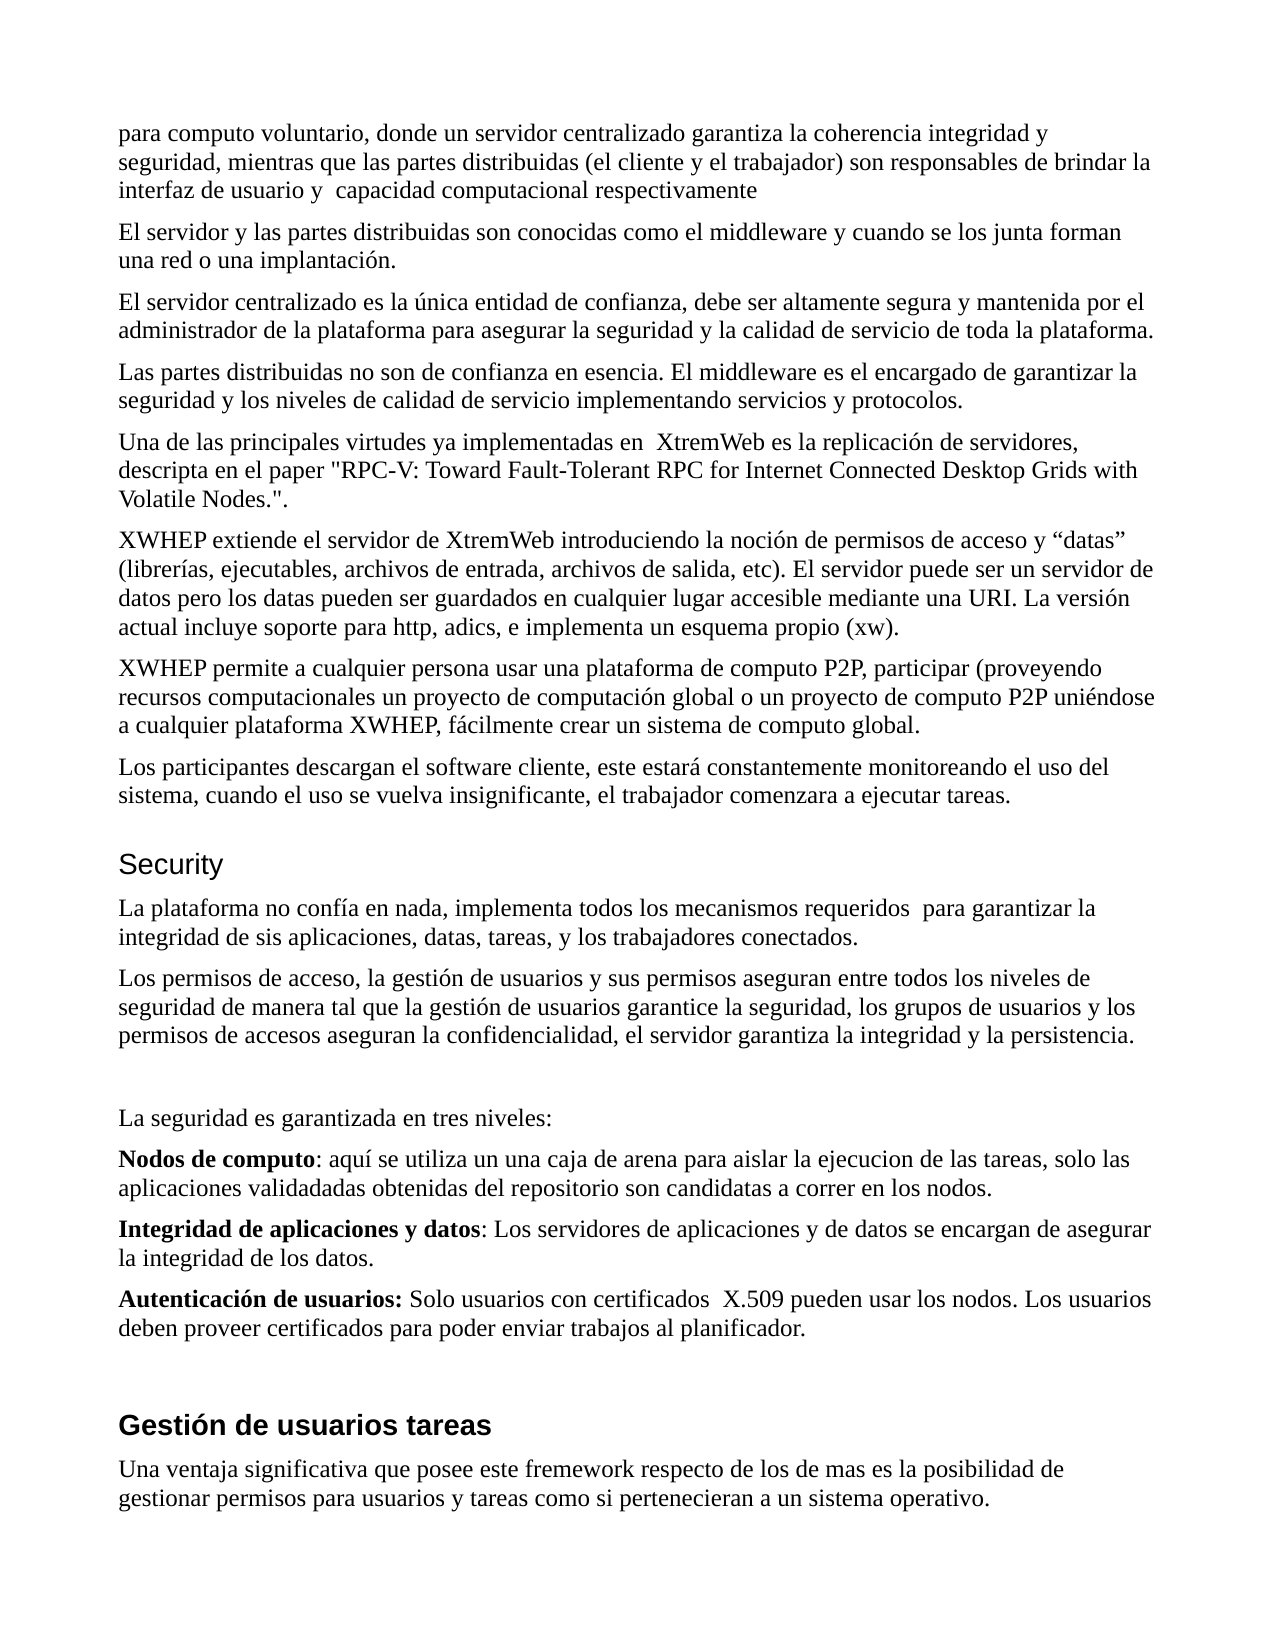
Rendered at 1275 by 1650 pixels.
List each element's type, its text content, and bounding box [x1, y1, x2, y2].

text para computo voluntario, donde un servidor centralizado garantiza la coherencia integridad y seguridad, mientras que las partes distribuidas (el cliente y el trabajador) son responsables de brindar la interfaz de usuario y capacidad computacional respectivamente [118, 118, 1157, 204]
text La plataforma no confía en nada, implementa todos los mecanismos requeridos para garantizar la integridad de sis aplicaciones, datas, tareas, y los trabajadores conectados. [118, 893, 1157, 950]
text Las partes distribuidas no son de confianza en esencia. El middleware es el encargado de garantizar la seguridad y los niveles de calidad de servicio implementando servicios y protocolos. [118, 357, 1157, 414]
text Los permisos de acceso, la gestión de usuarios y sus permisos aseguran entre todos los niveles de seguridad de manera tal que la gestión de usuarios garantice la seguridad, los grupos de usuarios y los permisos de accesos aseguran la confidencialidad, el servidor garantiza la integridad y la persistencia. [118, 963, 1157, 1049]
text Nodos de computo: aquí se utiliza un una caja de arena para aislar la ejecucion de las tareas, solo las aplicaciones validadadas obtenidas del repositorio son candidatas a correr en los nodos. [118, 1144, 1157, 1202]
text Integridad de aplicaciones y datos: Los servidores de aplicaciones y de datos se encargan de asegurar la integridad de los datos. [118, 1214, 1157, 1272]
text XWHEP extiende el servidor de XtremWeb introduciendo la noción de permisos de acceso y “datas” (librerías, ejecutables, archivos de entrada, archivos de salida, etc). El servidor puede ser un servidor de datos pero los datas pueden ser guardados en cualquier lugar accesible mediante una URI. La versión actual incluye soporte para http, adics, e implementa un esquema propio (xw). [118, 526, 1157, 641]
text El servidor centralizado es la única entidad de confianza, debe ser altamente segura y mantenida por el administrador de la plataforma para asegurar la seguridad y la calidad de servicio de toda la plataforma. [118, 287, 1157, 344]
subtitle Security [118, 847, 1157, 880]
text Una de las principales virtudes ya implementadas en XtremWeb es la replicación de servidores, descripta en el paper "RPC-V: Toward Fault-Tolerant RPC for Internet Connected Desktop Grids with Volatile Nodes.". [118, 427, 1157, 513]
subtitle Gestión de usuarios tareas [118, 1408, 1157, 1441]
text El servidor y las partes distribuidas son conocidas como el middleware y cuando se los junta forman una red o una implantación. [118, 217, 1157, 274]
text La seguridad es garantizada en tres niveles: [118, 1103, 1157, 1132]
text XWHEP permite a cualquier persona usar una plataforma de computo P2P, participar (proveyendo recursos computacionales un proyecto de computación global o un proyecto de computo P2P uniéndose a cualquier plataforma XWHEP, fácilmente crear un sistema de computo global. [118, 653, 1157, 739]
text Autenticación de usuarios: Solo usuarios con certificados X.509 pueden usar los nodos. Los usuarios deben proveer certificados para poder enviar trabajos al planificador. [118, 1284, 1157, 1342]
text Una ventaja significativa que posee este fremework respecto de los de mas es la posibilidad de gestionar permisos para usuarios y tareas como si pertenecieran a un sistema operativo. [118, 1454, 1157, 1511]
text Los participantes descargan el software cliente, este estará constantemente monitoreando el uso del sistema, cuando el uso se vuelva insignificante, el trabajador comenzara a ejecutar tareas. [118, 752, 1157, 809]
